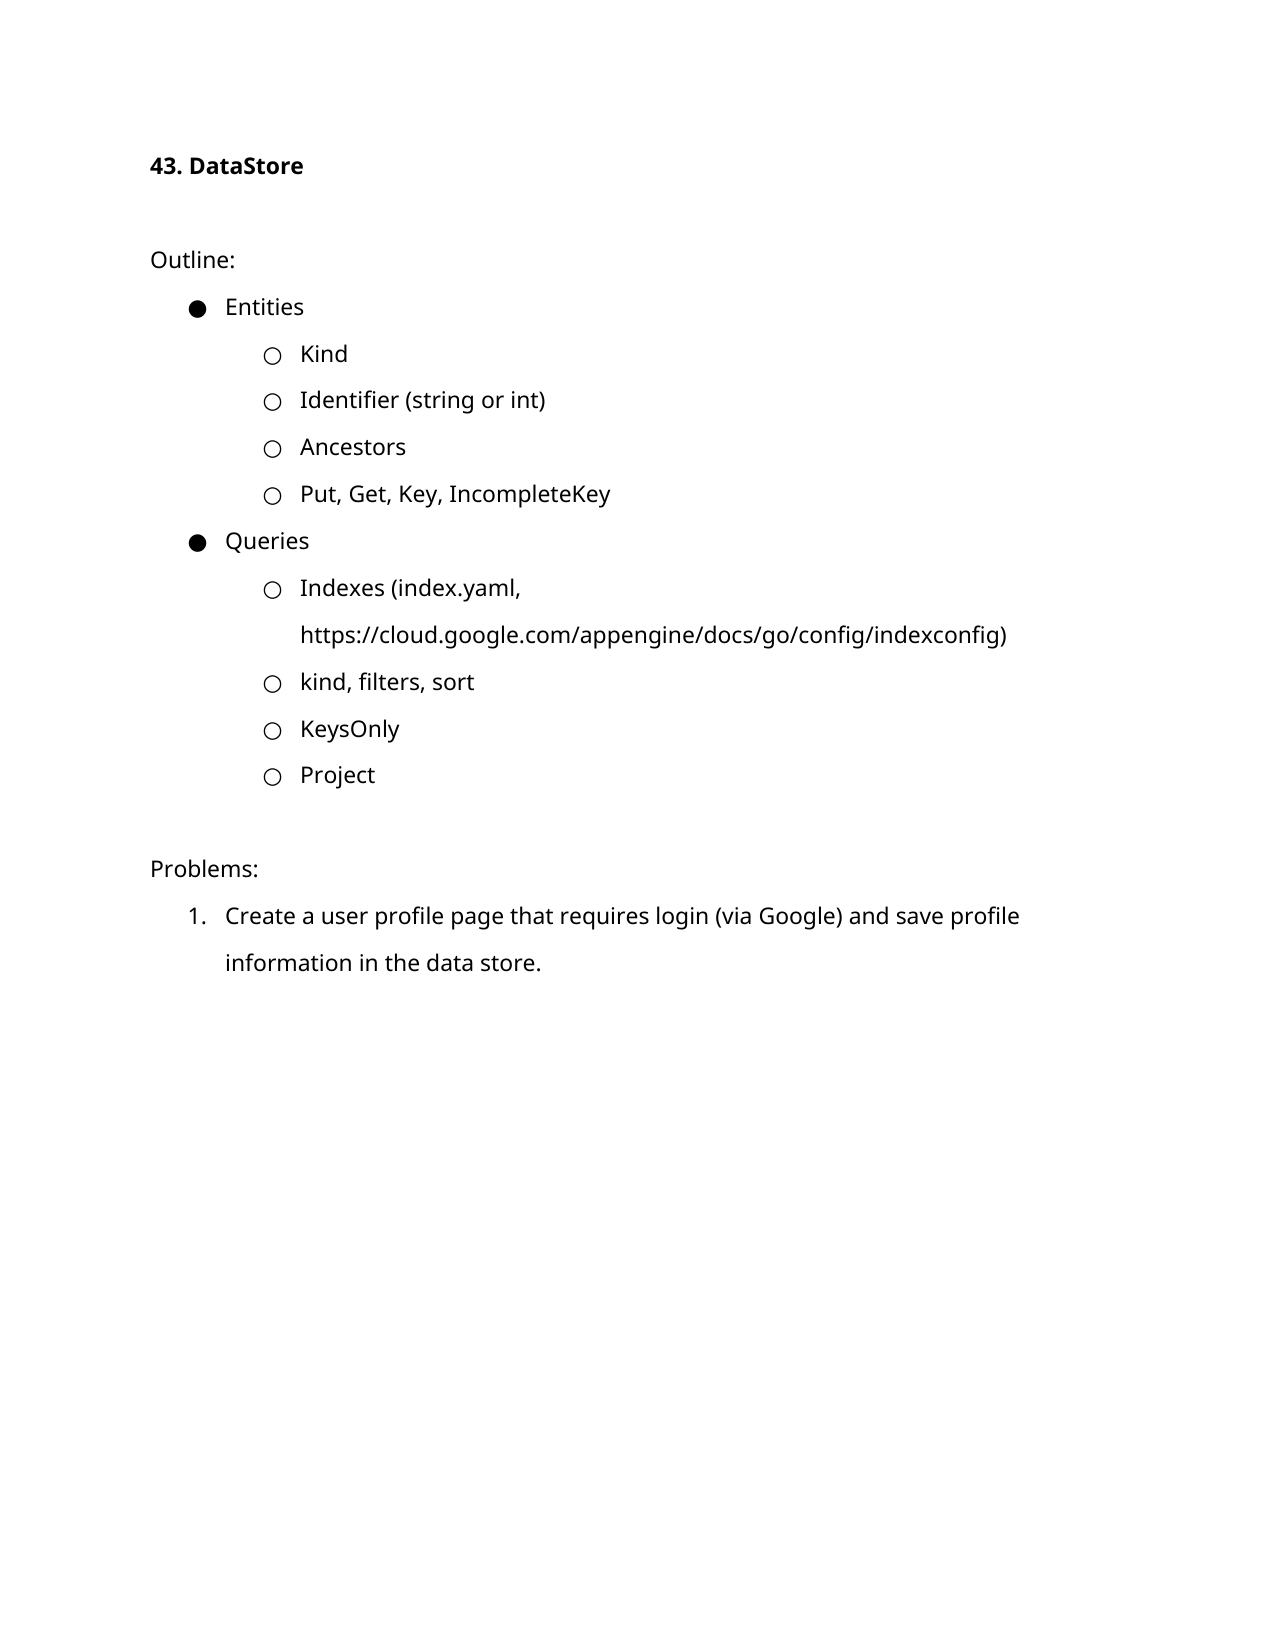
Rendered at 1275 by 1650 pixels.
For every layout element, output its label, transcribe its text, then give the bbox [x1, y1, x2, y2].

list Kind [262, 337, 1125, 369]
list Identifier (string or int) [262, 384, 1125, 416]
list kind, filters, sort [262, 666, 1125, 697]
list Ancestors [262, 431, 1125, 462]
list Put, Get, Key, IncompleteKey [262, 478, 1125, 509]
text Outline: [150, 244, 1125, 275]
list Project [262, 759, 1125, 791]
list KeysOnly [262, 712, 1125, 744]
list Create a user profile page that requires login (via Google) and save profile information in the data store. [187, 900, 1125, 978]
list Queries [187, 525, 1125, 556]
list Entities [187, 291, 1125, 322]
list Indexes (index.yaml, https://cloud.google.com/appengine/docs/go/config/indexconfig) [262, 572, 1125, 650]
text Problems: [150, 853, 1125, 884]
text 43. DataStore [150, 150, 1125, 181]
